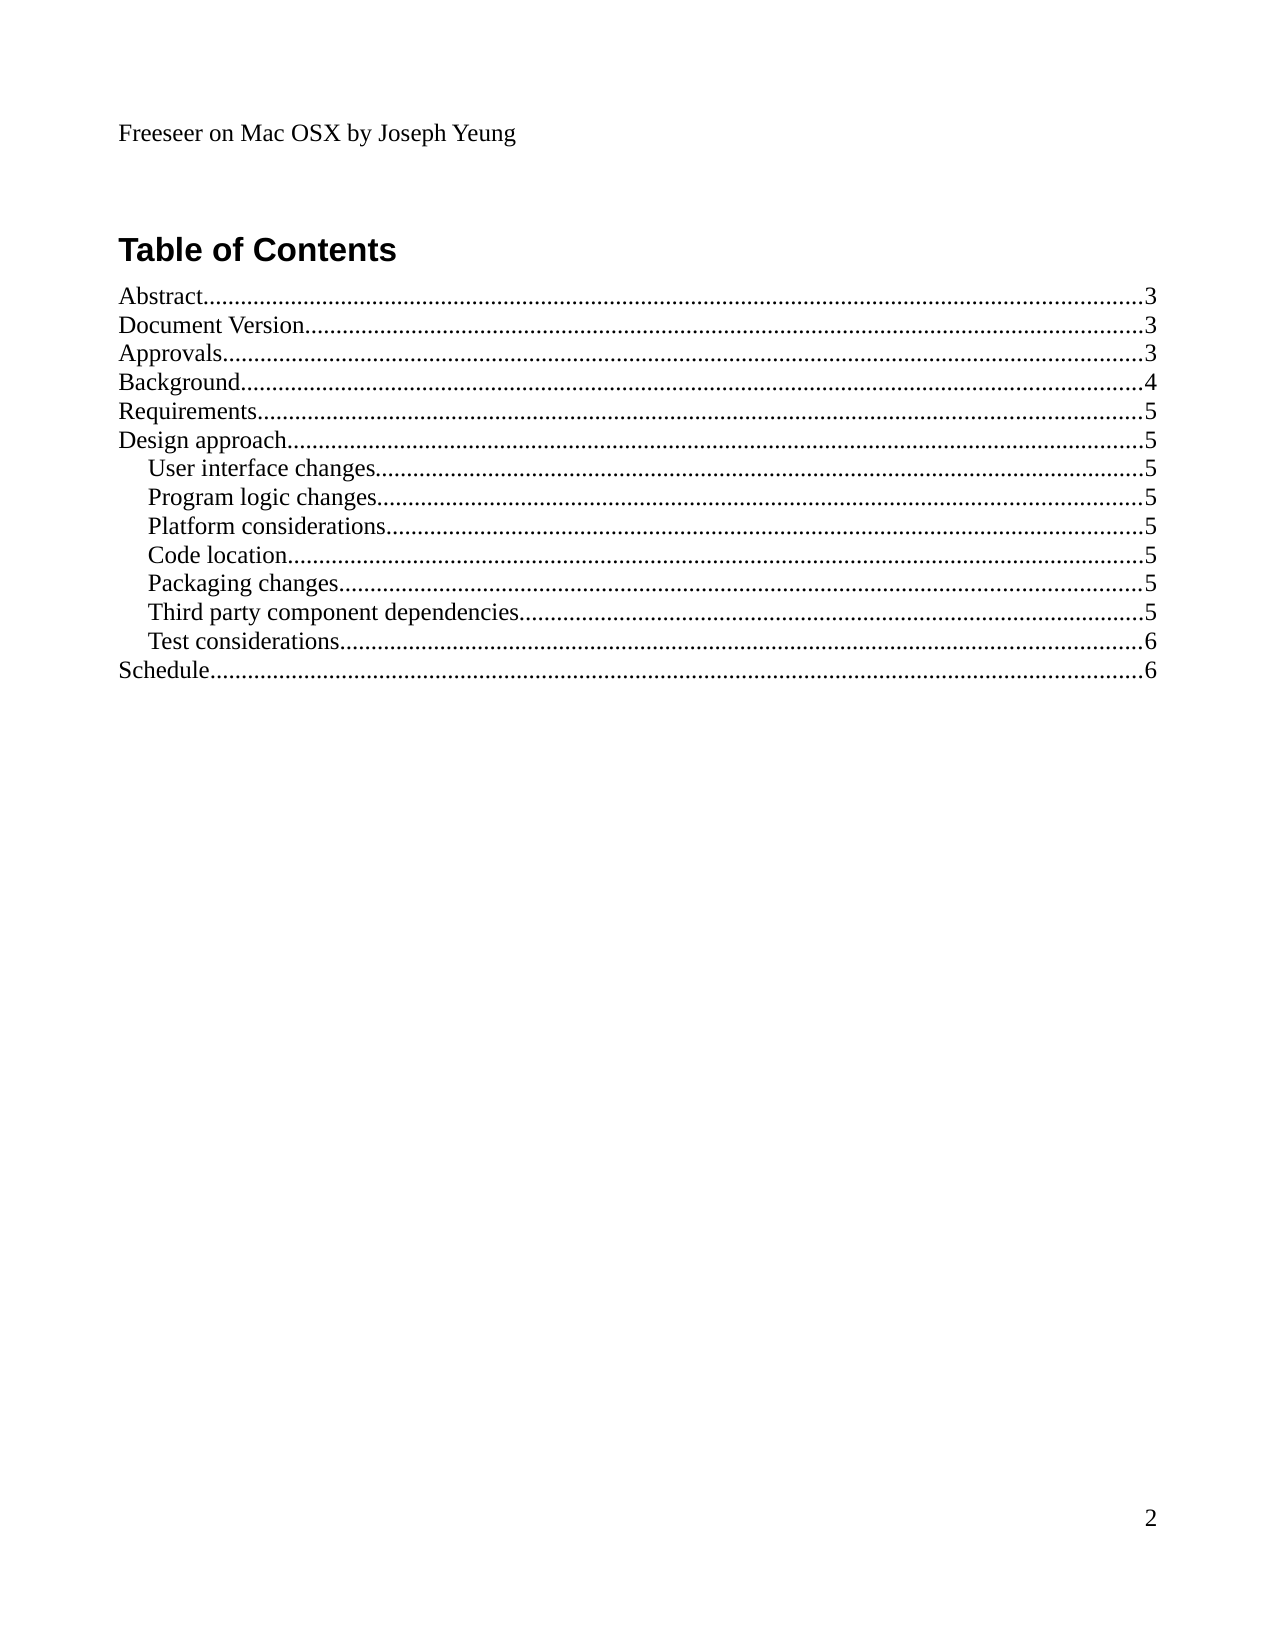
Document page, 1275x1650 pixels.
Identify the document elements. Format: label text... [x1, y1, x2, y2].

text Background 4 [118, 367, 1157, 396]
text Platform considerations 5 [148, 511, 1157, 540]
text Code location 5 [148, 540, 1157, 568]
text Design approach 5 [118, 425, 1157, 453]
text Abstract 3 [118, 281, 1157, 310]
text Third party component dependencies 5 [148, 597, 1157, 626]
text Program logic changes 5 [148, 482, 1157, 511]
text Schedule 6 [118, 655, 1157, 683]
text Test considerations 6 [148, 626, 1157, 655]
text Approvals 3 [118, 338, 1157, 367]
text User interface changes 5 [148, 453, 1157, 482]
subtitle Table of Contents [118, 230, 1157, 268]
text Requirements 5 [118, 396, 1157, 425]
text Packaging changes 5 [148, 568, 1157, 597]
text Document Version 3 [118, 310, 1157, 338]
